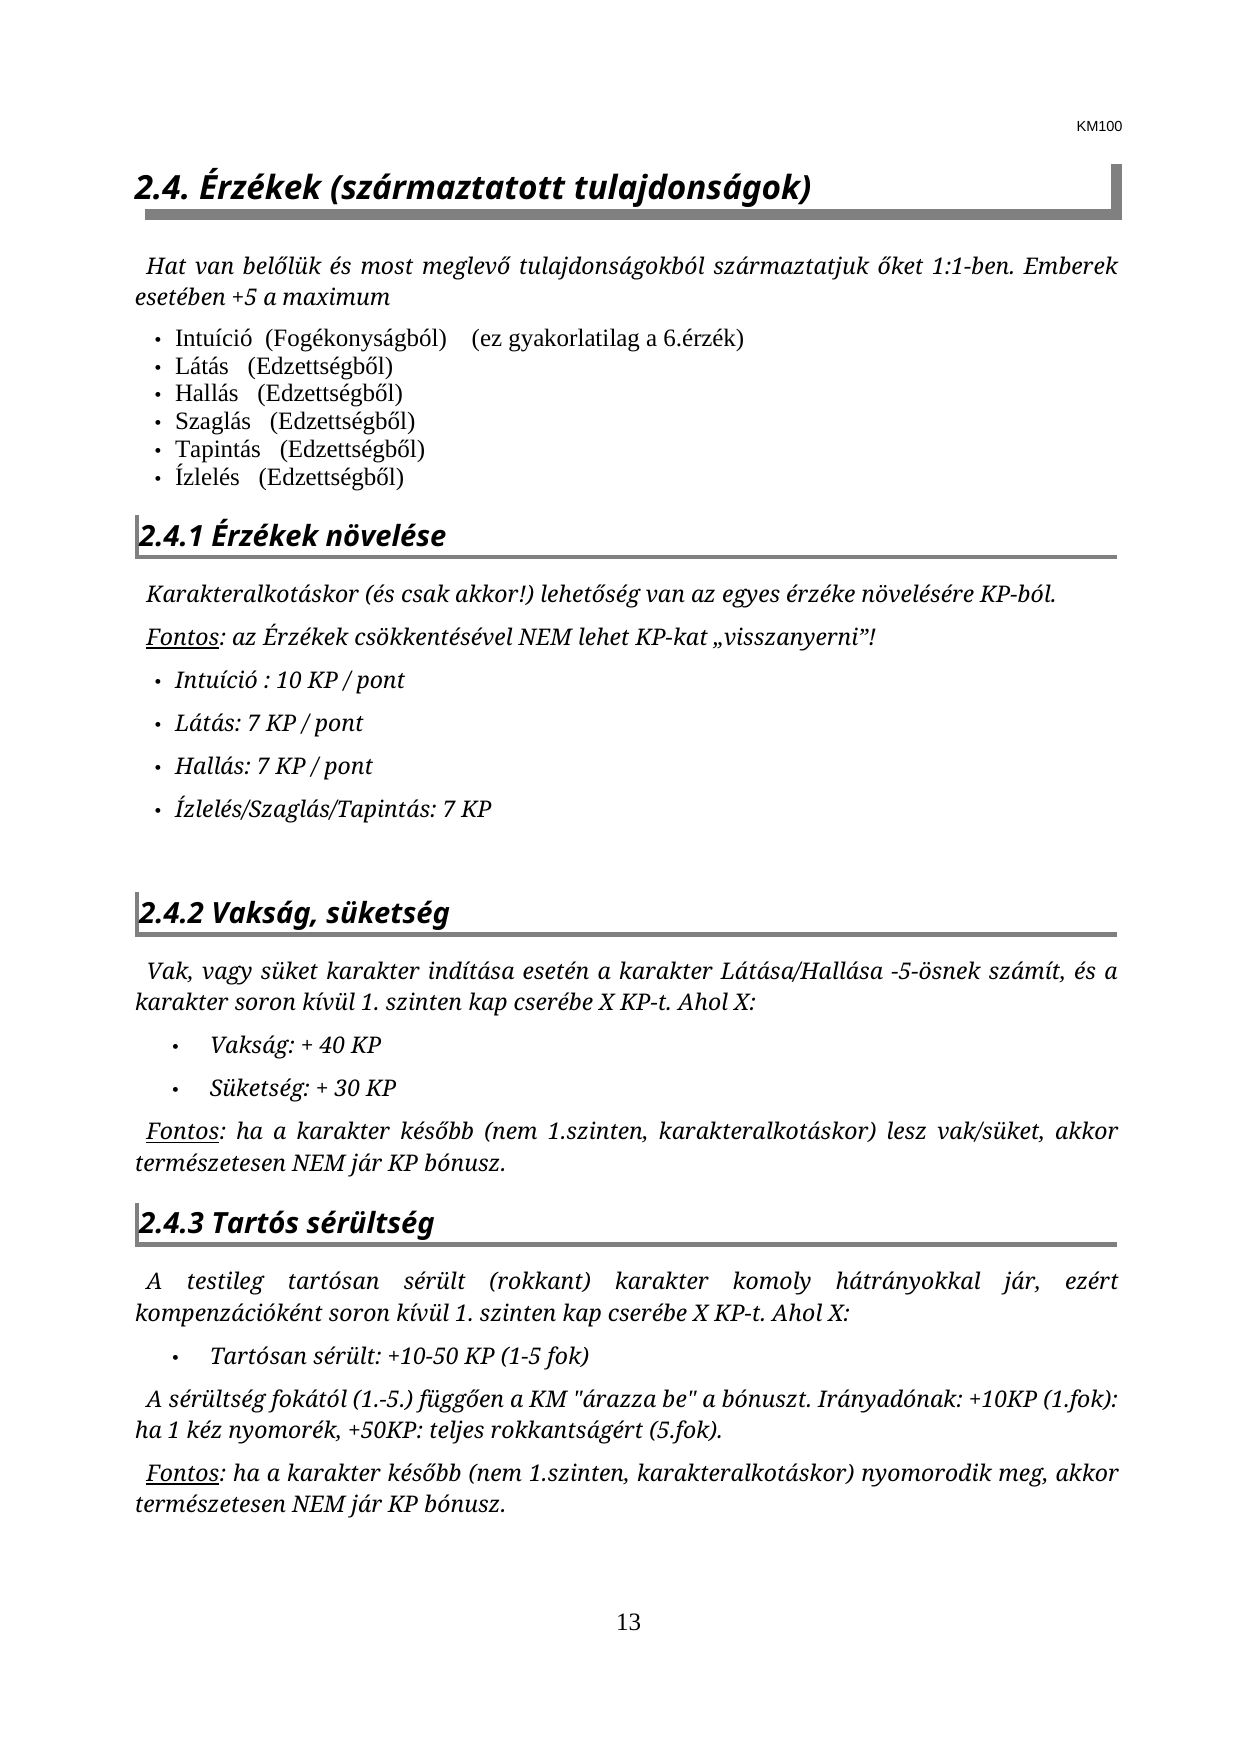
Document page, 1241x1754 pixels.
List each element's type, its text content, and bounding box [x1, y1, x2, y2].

list Hallás: 7 KP / pont [154, 750, 1122, 781]
list Vakság: + 40 KP [172, 1029, 1122, 1060]
list Látás (Edzettségből) [154, 352, 1122, 379]
list Ízlelés (Edzettségből) [154, 463, 1122, 490]
list Intuíció : 10 KP / pont [154, 664, 1122, 695]
list Tapintás (Edzettségből) [154, 435, 1122, 463]
text Fontos: ha a karakter később (nem 1.szinten, karakteralkotáskor) nyomorodik meg, akkor természetesen NEM jár KP bónusz. [134, 1457, 1122, 1519]
text Vak, vagy süket karakter indítása esetén a karakter Látása/Hallása -5-ösnek számít, és a karakter soron kívül 1. szinten kap cserébe X KP-t. Ahol X: [134, 955, 1122, 1017]
text A sérültség fokától (1.-5.) függően a KM "árazza be" a bónuszt. Irányadónak: +10KP (1.fok): ha 1 kéz nyomorék, +50KP: teljes rokkantságért (5.fok). [134, 1383, 1122, 1445]
list Szaglás (Edzettségből) [154, 407, 1122, 435]
list Intuíció (Fogékonyságból) (ez gyakorlatilag a 6.érzék) [154, 324, 1122, 352]
text Karakteralkotáskor (és csak akkor!) lehetőség van az egyes érzéke növelésére KP-ból. [134, 578, 1122, 609]
list Süketség: + 30 KP [172, 1072, 1122, 1103]
text A testileg tartósan sérült (rokkant) karakter komoly hátrányokkal jár, ezért kompenzációként soron kívül 1. szinten kap cserébe X KP-t. Ahol X: [134, 1265, 1122, 1328]
list Látás: 7 KP / pont [154, 707, 1122, 738]
subtitle Vakság, süketség [139, 892, 1122, 932]
subtitle Érzékek növelése [139, 515, 1122, 555]
list Tartósan sérült: +10-50 KP (1-5 fok) [172, 1339, 1122, 1371]
subtitle Érzékek (származtatott tulajdonságok) [134, 164, 1111, 209]
text Hat van belőlük és most meglevő tulajdonságokból származtatjuk őket 1:1-ben. Emberek esetében +5 a maximum [134, 250, 1122, 312]
text Fontos: az Érzékek csökkentésével NEM lehet KP-kat „visszanyerni”! [134, 621, 1122, 652]
text Fontos: ha a karakter később (nem 1.szinten, karakteralkotáskor) lesz vak/süket, akkor természetesen NEM jár KP bónusz. [134, 1115, 1122, 1178]
list Hallás (Edzettségből) [154, 379, 1122, 407]
list Ízlelés/Szaglás/Tapintás: 7 KP [154, 793, 1122, 824]
subtitle Tartós sérültség [139, 1202, 1122, 1242]
